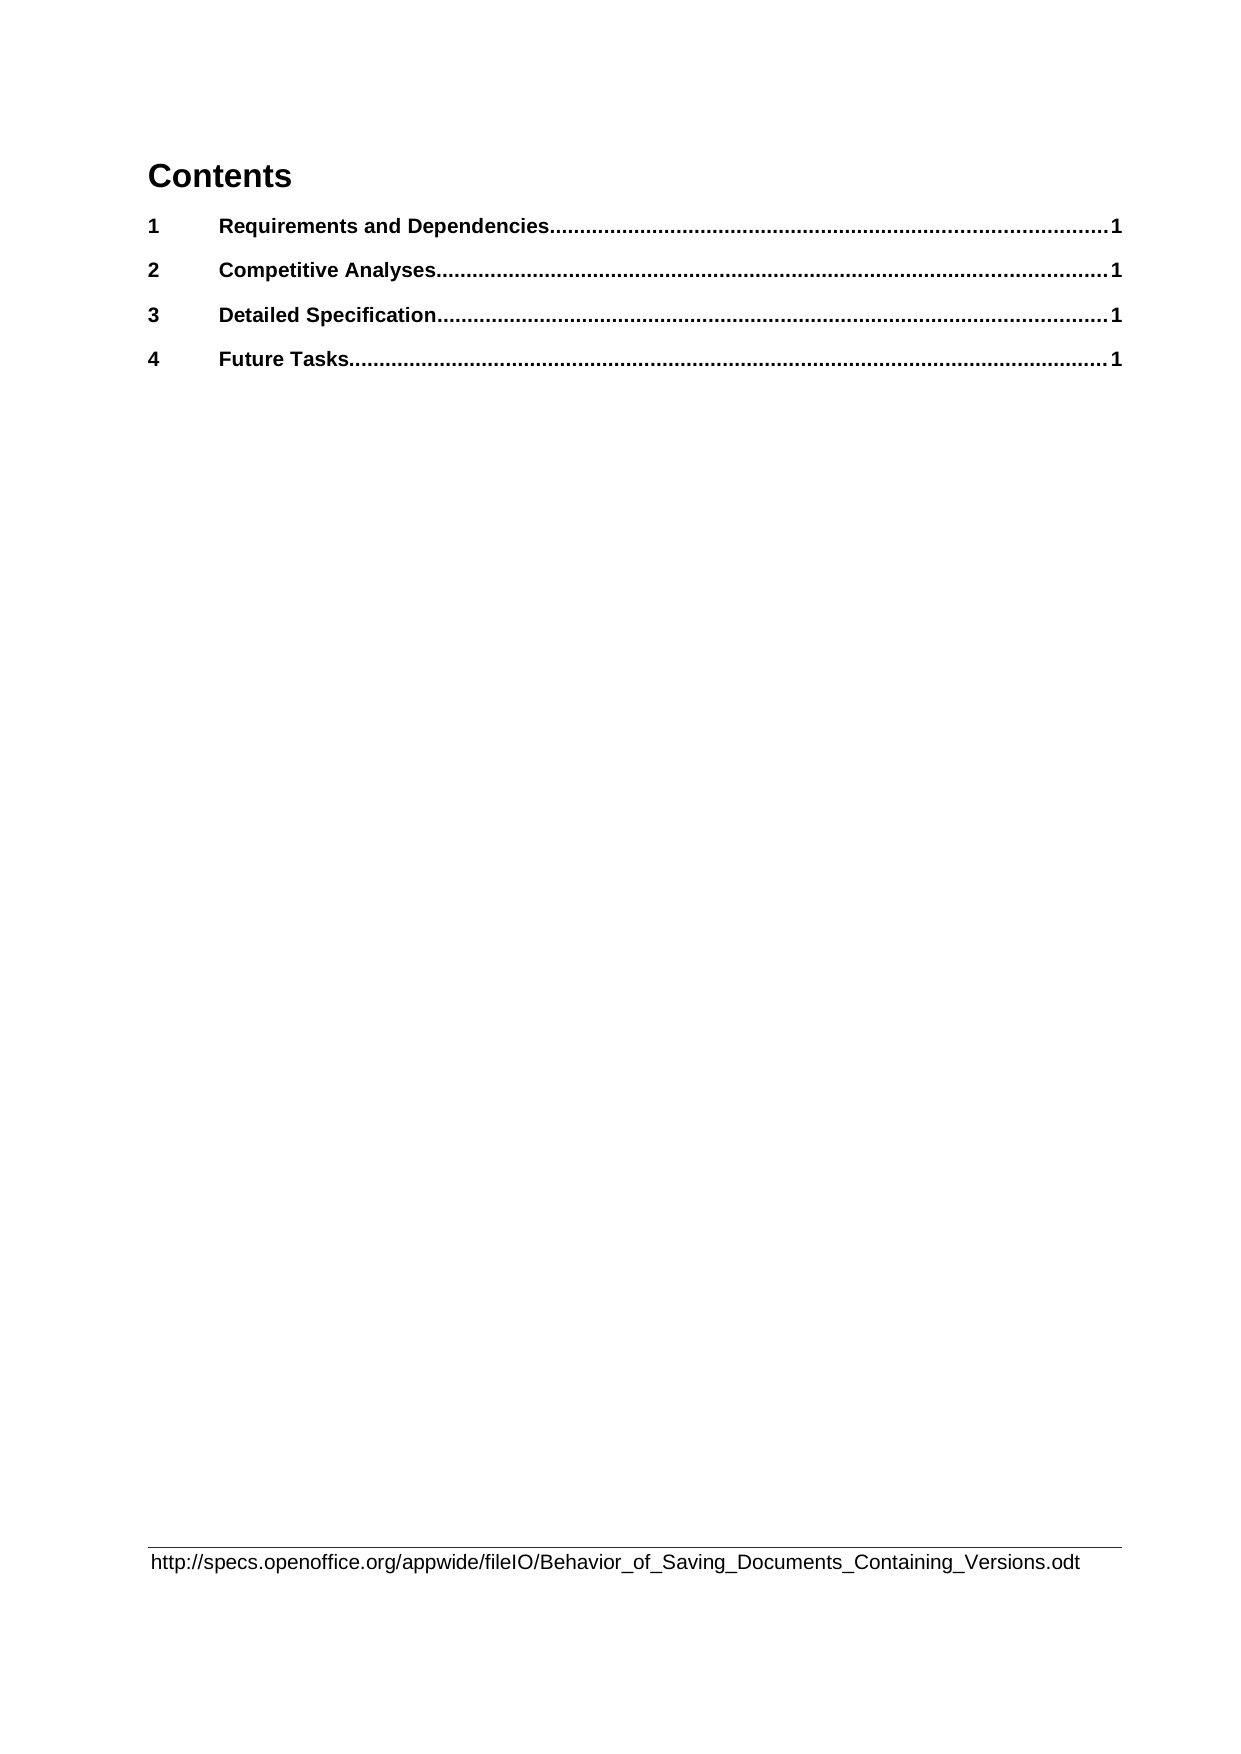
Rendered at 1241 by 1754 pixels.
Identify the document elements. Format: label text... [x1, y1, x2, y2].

subtitle Contents [148, 157, 1122, 194]
text 1 Requirements and Dependencies 1 [148, 215, 1122, 238]
text 2 Competitive Analyses 1 [148, 259, 1122, 282]
text 4 Future Tasks 1 [148, 347, 1122, 371]
text 3 Detailed Specification 1 [148, 303, 1122, 327]
